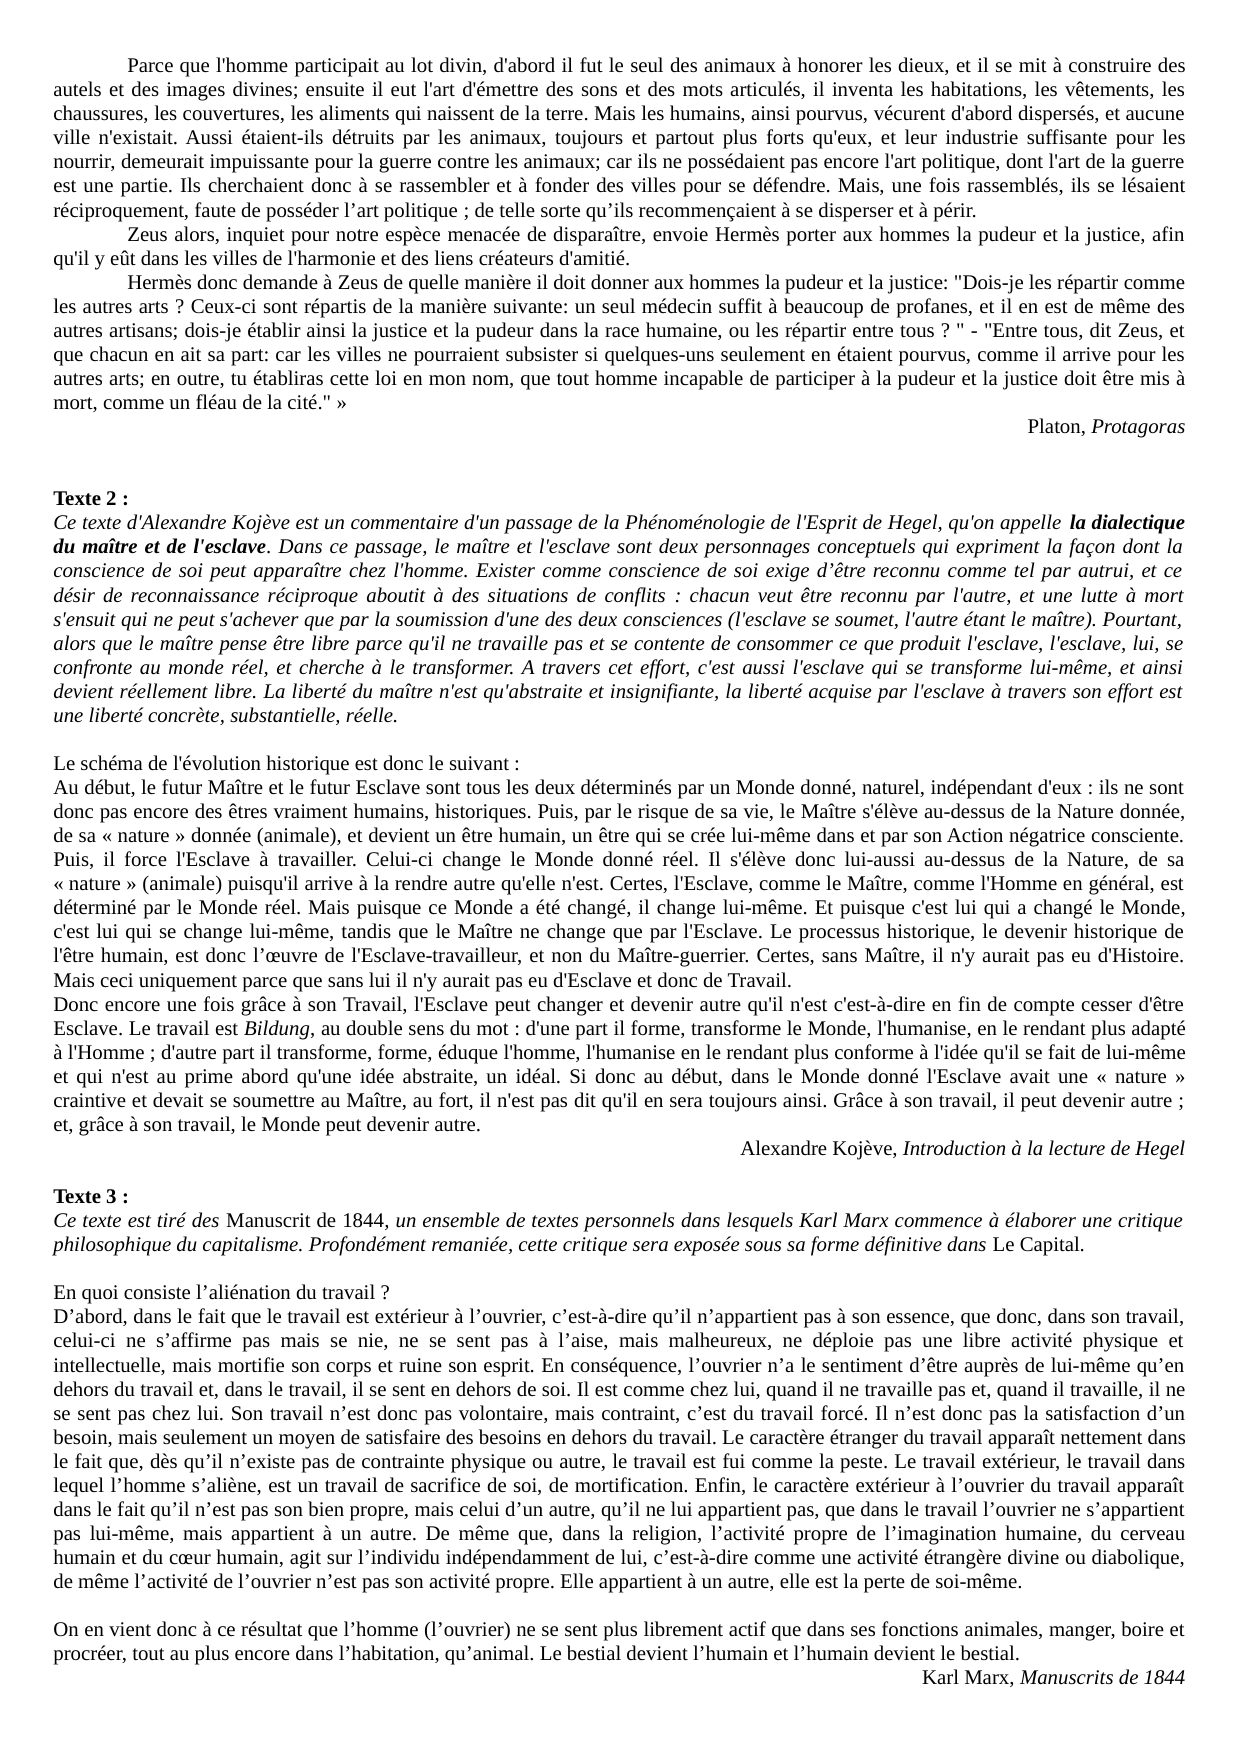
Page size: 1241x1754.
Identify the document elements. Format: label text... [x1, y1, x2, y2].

text Hermès donc demande à Zeus de quelle manière il doit donner aux hommes la pudeur et la justice: "Dois-je les répartir comme les autres arts ? Ceux-ci sont répartis de la manière suivante: un seul médecin suffit à beaucoup de profanes, et il en est de même des autres artisans; dois-je établir ainsi la justice et la pudeur dans la race humaine, ou les répartir entre tous ? " - "Entre tous, dit Zeus, et que chacun en ait sa part: car les villes ne pourraient subsister si quelques-uns seulement en étaient pourvus, comme il arrive pour les autres arts; en outre, tu établiras cette loi en mon nom, que tout homme incapable de participer à la pudeur et la justice doit être mis à mort, comme un fléau de la cité." » [53, 270, 1187, 414]
text Ce texte est tiré des Manuscrit de 1844, un ensemble de textes personnels dans lesquels Karl Marx commence à élaborer une critique philosophique du capitalisme. Profondément remaniée, cette critique sera exposée sous sa forme définitive dans Le Capital. [53, 1208, 1187, 1256]
text Zeus alors, inquiet pour notre espèce menacée de disparaître, envoie Hermès porter aux hommes la pudeur et la justice, afin qu'il y eût dans les villes de l'harmonie et des liens créateurs d'amitié. [53, 222, 1187, 270]
text Texte 3 : [53, 1184, 1187, 1208]
text On en vient donc à ce résultat que l’homme (l’ouvrier) ne se sent plus librement actif que dans ses fonctions animales, manger, boire et procréer, tout au plus encore dans l’habitation, qu’animal. Le bestial devient l’humain et l’humain devient le bestial. [53, 1617, 1187, 1665]
text Donc encore une fois grâce à son Travail, l'Esclave peut changer et devenir autre qu'il n'est c'est-à-dire en fin de compte cesser d'être Esclave. Le travail est Bildung, au double sens du mot : d'une part il forme, transforme le Monde, l'humanise, en le rendant plus adapté à l'Homme ; d'autre part il transforme, forme, éduque l'homme, l'humanise en le rendant plus conforme à l'idée qu'il se fait de lui-même et qui n'est au prime abord qu'une idée abstraite, un idéal. Si donc au début, dans le Monde donné l'Esclave avait une « nature » craintive et devait se soumettre au Maître, au fort, il n'est pas dit qu'il en sera toujours ainsi. Grâce à son travail, il peut devenir autre ; et, grâce à son travail, le Monde peut devenir autre. [53, 992, 1187, 1136]
text Texte 2 : [53, 486, 1187, 510]
text Karl Marx, Manuscrits de 1844 [53, 1665, 1187, 1689]
text Alexandre Kojève, Introduction à la lecture de Hegel [53, 1136, 1187, 1160]
text D’abord, dans le fait que le travail est extérieur à l’ouvrier, c’est-à-dire qu’il n’appartient pas à son essence, que donc, dans son travail, celui-ci ne s’affirme pas mais se nie, ne se sent pas à l’aise, mais malheureux, ne déploie pas une libre activité physique et intellectuelle, mais mortifie son corps et ruine son esprit. En conséquence, l’ouvrier n’a le sentiment d’être auprès de lui-même qu’en dehors du travail et, dans le travail, il se sent en dehors de soi. Il est comme chez lui, quand il ne travaille pas et, quand il travaille, il ne se sent pas chez lui. Son travail n’est donc pas volontaire, mais contraint, c’est du travail forcé. Il n’est donc pas la satisfaction d’un besoin, mais seulement un moyen de satisfaire des besoins en dehors du travail. Le caractère étranger du travail apparaît nettement dans le fait que, dès qu’il n’existe pas de contrainte physique ou autre, le travail est fui comme la peste. Le travail extérieur, le travail dans lequel l’homme s’aliène, est un travail de sacrifice de soi, de mortification. Enfin, le caractère extérieur à l’ouvrier du travail apparaît dans le fait qu’il n’est pas son bien propre, mais celui d’un autre, qu’il ne lui appartient pas, que dans le travail l’ouvrier ne s’appartient pas lui-même, mais appartient à un autre. De même que, dans la religion, l’activité propre de l’imagination humaine, du cerveau humain et du cœur humain, agit sur l’individu indépendamment de lui, c’est-à-dire comme une activité étrangère divine ou diabolique, de même l’activité de l’ouvrier n’est pas son activité propre. Elle appartient à un autre, elle est la perte de soi-même. [53, 1304, 1187, 1593]
text Parce que l'homme participait au lot divin, d'abord il fut le seul des animaux à honorer les dieux, et il se mit à construire des autels et des images divines; ensuite il eut l'art d'émettre des sons et des mots articulés, il inventa les habitations, les vêtements, les chaussures, les couvertures, les aliments qui naissent de la terre. Mais les humains, ainsi pourvus, vécurent d'abord dispersés, et aucune ville n'existait. Aussi étaient-ils détruits par les animaux, toujours et partout plus forts qu'eux, et leur industrie suffisante pour les nourrir, demeurait impuissante pour la guerre contre les animaux; car ils ne possédaient pas encore l'art politique, dont l'art de la guerre est une partie. Ils cherchaient donc à se rassembler et à fonder des villes pour se défendre. Mais, une fois rassemblés, ils se lésaient réciproquement, faute de posséder l’art politique ; de telle sorte qu’ils recommençaient à se disperser et à périr. [53, 53, 1187, 222]
text Platon, Protagoras [53, 414, 1187, 438]
text En quoi consiste l’aliénation du travail ? [53, 1280, 1187, 1304]
text Au début, le futur Maître et le futur Esclave sont tous les deux déterminés par un Monde donné, naturel, indépendant d'eux : ils ne sont donc pas encore des êtres vraiment humains, historiques. Puis, par le risque de sa vie, le Maître s'élève au-dessus de la Nature donnée, de sa « nature » donnée (animale), et devient un être humain, un être qui se crée lui-même dans et par son Action négatrice consciente. Puis, il force l'Esclave à travailler. Celui-ci change le Monde donné réel. Il s'élève donc lui-aussi au-dessus de la Nature, de sa « nature » (animale) puisqu'il arrive à la rendre autre qu'elle n'est. Certes, l'Esclave, comme le Maître, comme l'Homme en général, est déterminé par le Monde réel. Mais puisque ce Monde a été changé, il change lui-même. Et puisque c'est lui qui a changé le Monde, c'est lui qui se change lui-même, tandis que le Maître ne change que par l'Esclave. Le processus historique, le devenir historique de l'être humain, est donc l’œuvre de l'Esclave-travailleur, et non du Maître-guerrier. Certes, sans Maître, il n'y aurait pas eu d'Histoire. Mais ceci uniquement parce que sans lui il n'y aurait pas eu d'Esclave et donc de Travail. [53, 775, 1187, 992]
text Le schéma de l'évolution historique est donc le suivant : [53, 751, 1187, 775]
text Ce texte d'Alexandre Kojève est un commentaire d'un passage de la Phénoménologie de l'Esprit de Hegel, qu'on appelle la dialectique du maître et de l'esclave. Dans ce passage, le maître et l'esclave sont deux personnages conceptuels qui expriment la façon dont la conscience de soi peut apparaître chez l'homme. Exister comme conscience de soi exige d’être reconnu comme tel par autrui, et ce désir de reconnaissance réciproque aboutit à des situations de conflits : chacun veut être reconnu par l'autre, et une lutte à mort s'ensuit qui ne peut s'achever que par la soumission d'une des deux consciences (l'esclave se soumet, l'autre étant le maître). Pourtant, alors que le maître pense être libre parce qu'il ne travaille pas et se contente de consommer ce que produit l'esclave, l'esclave, lui, se confronte au monde réel, et cherche à le transformer. A travers cet effort, c'est aussi l'esclave qui se transforme lui-même, et ainsi devient réellement libre. La liberté du maître n'est qu'abstraite et insignifiante, la liberté acquise par l'esclave à travers son effort est une liberté concrète, substantielle, réelle. [53, 510, 1187, 727]
